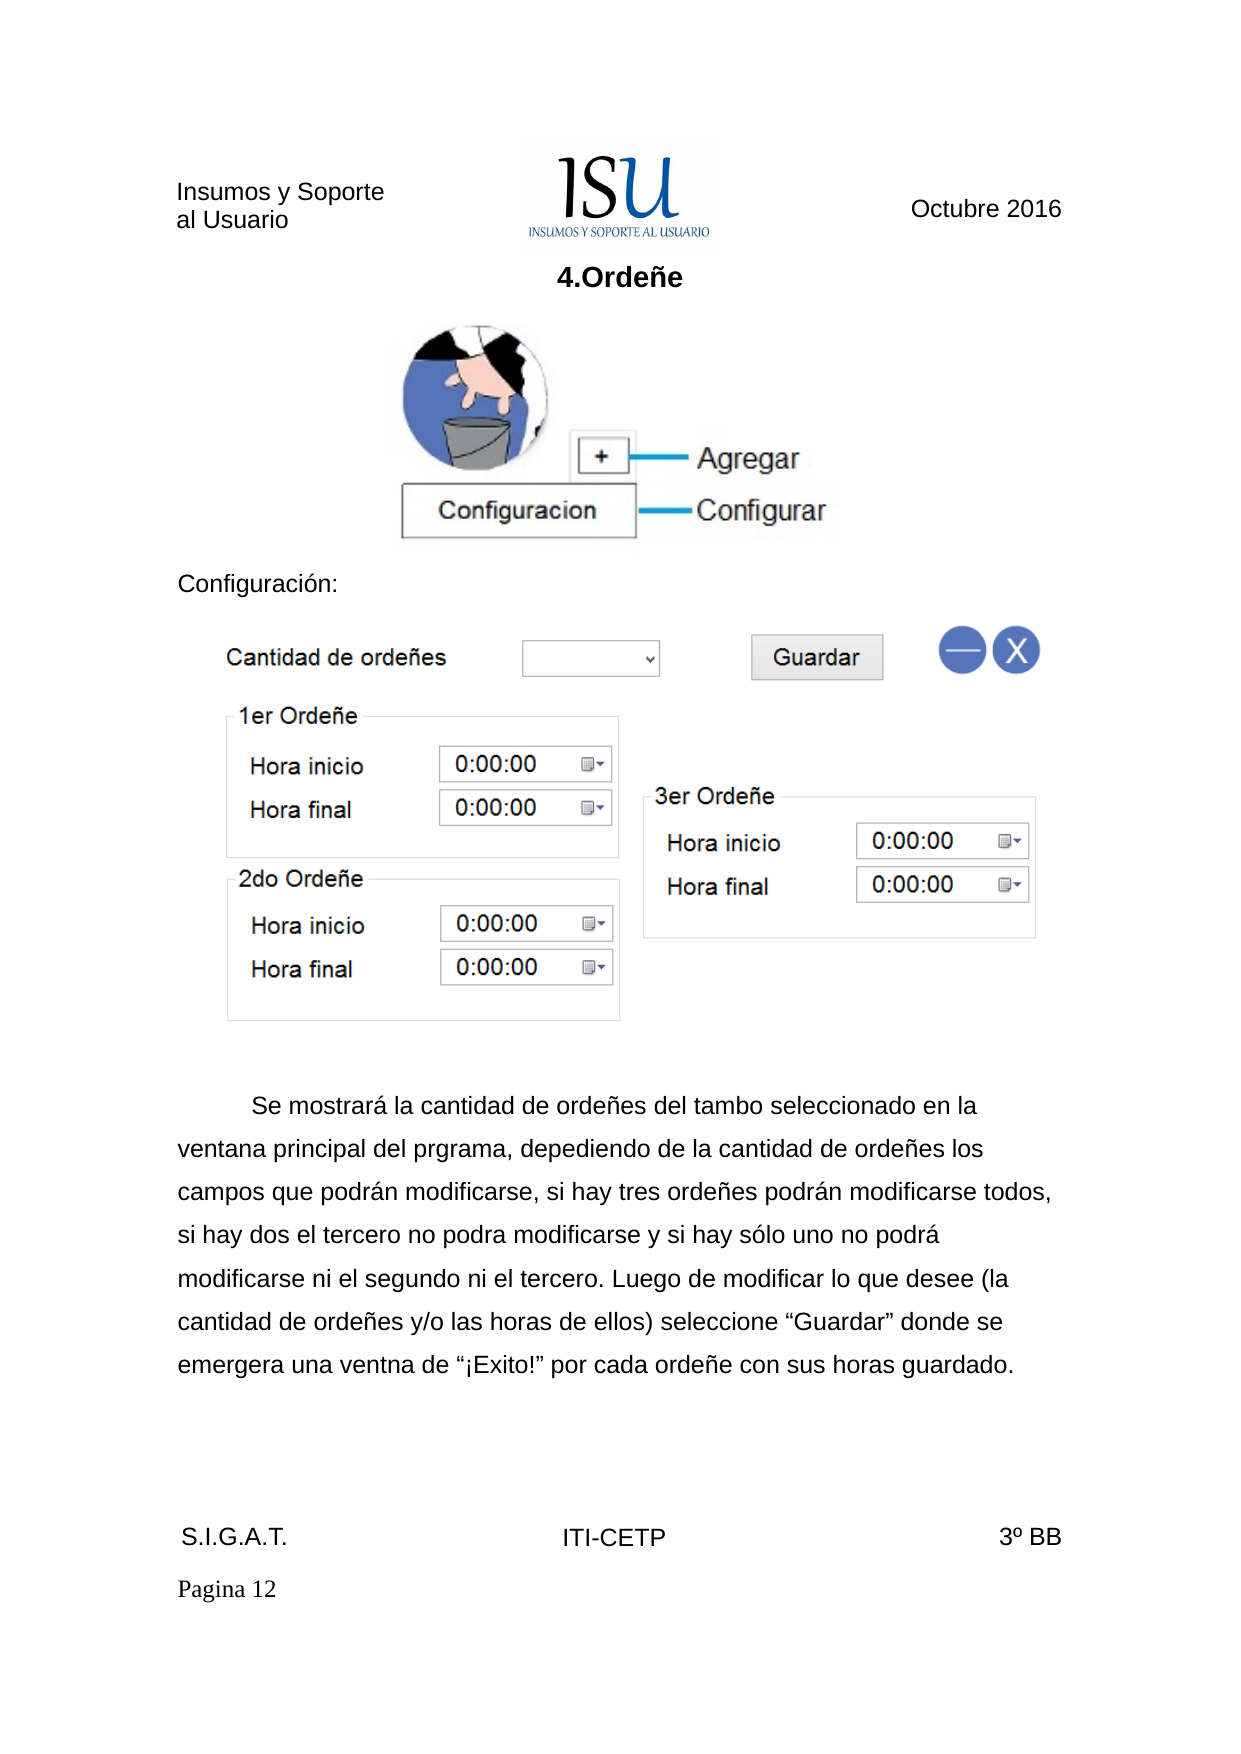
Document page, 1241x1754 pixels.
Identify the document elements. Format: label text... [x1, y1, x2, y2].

text Se mostrará la cantidad de ordeñes del tambo seleccionado en la ventana principal del prgrama, depediendo de la cantidad de ordeñes los campos que podrán modificarse, si hay tres ordeñes podrán modificarse todos, si hay dos el tercero no podra modificarse y si hay sólo uno no podrá modificarse ni el segundo ni el tercero. Luego de modificar lo que desee (la cantidad de ordeñes y/o las horas de ellos) seleccione “Guardar” donde se emergera una ventna de “¡Exito!” por cada ordeñe con sus horas guardado. [177, 1091, 1063, 1378]
picture [385, 310, 846, 553]
text 4.Ordeñe [177, 260, 1063, 293]
picture [517, 138, 723, 252]
text Configuración: [177, 569, 1063, 598]
